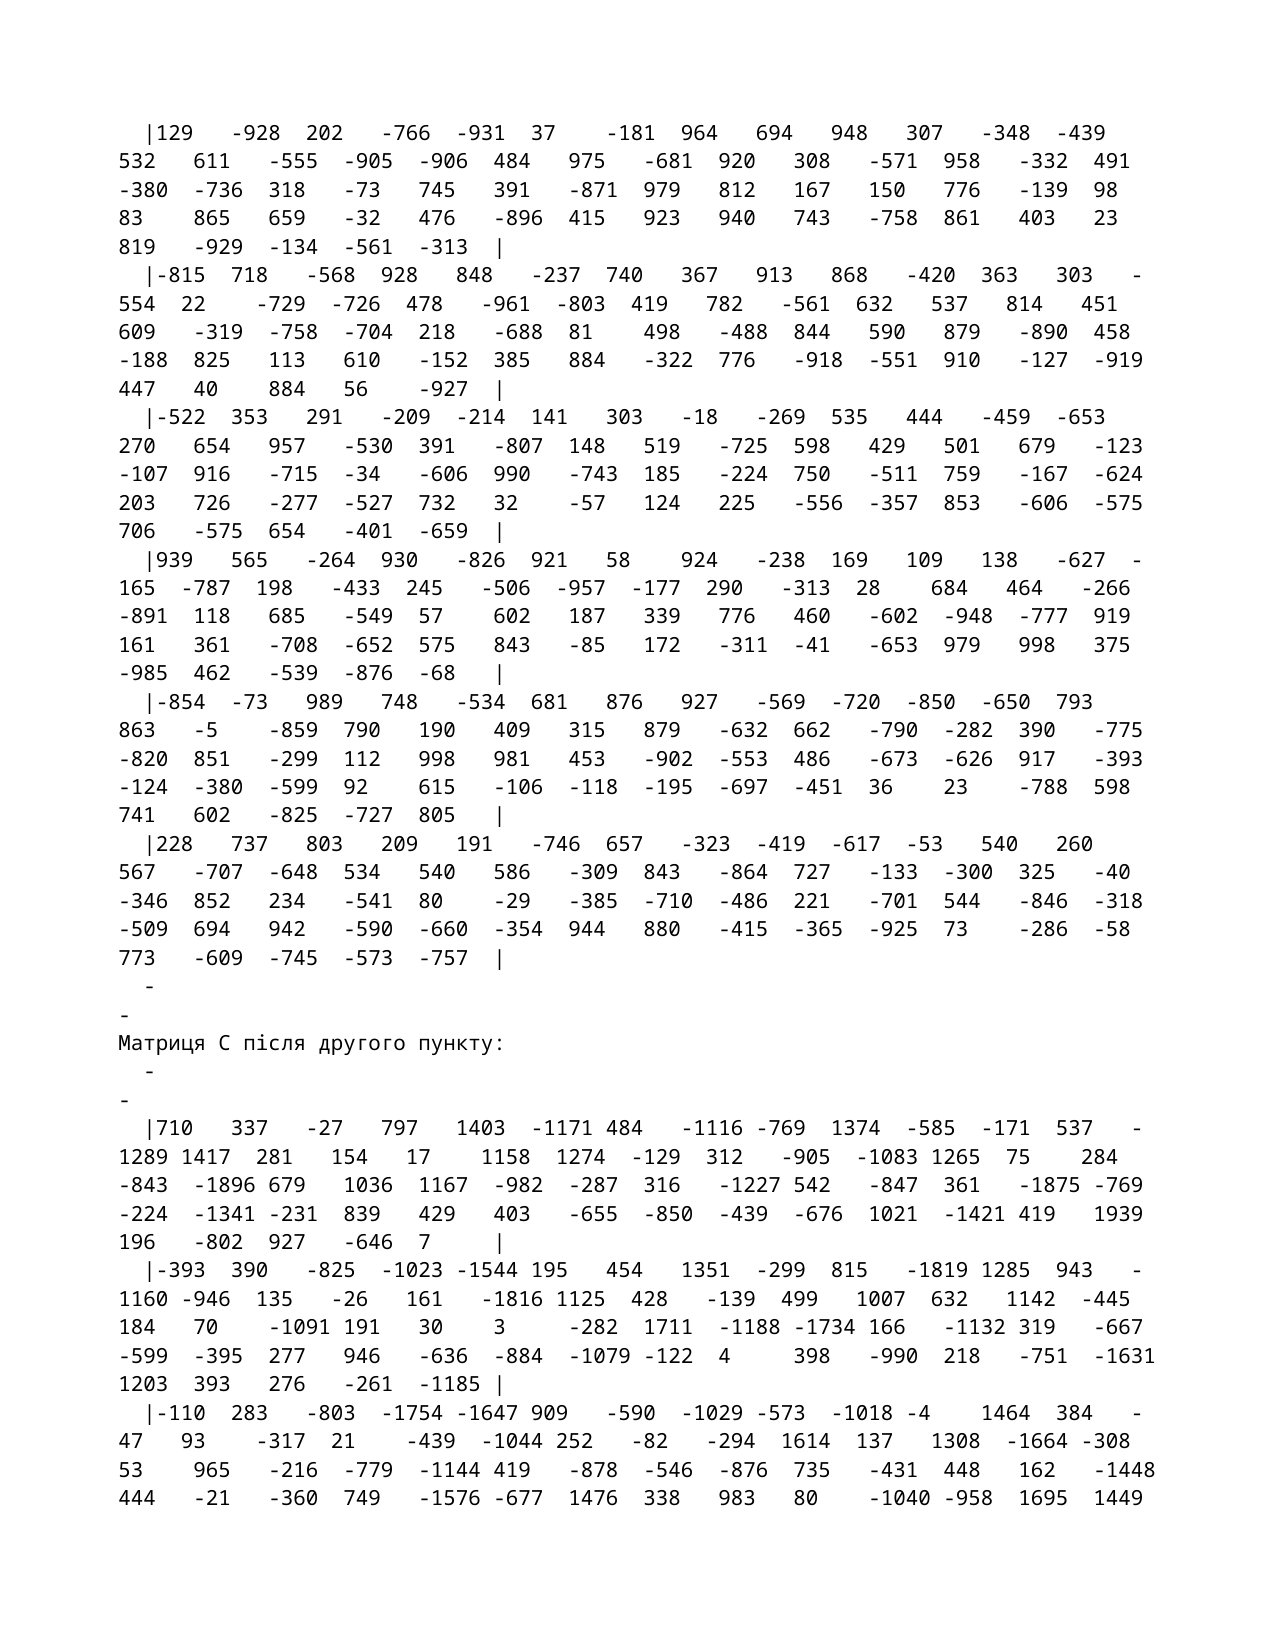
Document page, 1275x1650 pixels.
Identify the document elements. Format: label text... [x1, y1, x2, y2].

text Матриця C після другого пункту: [118, 1028, 1157, 1057]
text |-393 390 -825 -1023 -1544 195 454 1351 -299 815 -1819 1285 943 -1160 -946 135 -26 161 -1816 1125 428 -139 499 1007 632 1142 -445 184 70 -1091 191 30 3 -282 1711 -1188 -1734 166 -1132 319 -667 -599 -395 277 946 -636 -884 -1079 -122 4 398 -990 218 -751 -1631 1203 393 276 -261 -1185 | [118, 1256, 1157, 1398]
text |129 -928 202 -766 -931 37 -181 964 694 948 307 -348 -439 532 611 -555 -905 -906 484 975 -681 920 308 -571 958 -332 491 -380 -736 318 -73 745 391 -871 979 812 167 150 776 -139 98 83 865 659 -32 476 -896 415 923 940 743 -758 861 403 23 819 -929 -134 -561 -313 | [118, 118, 1157, 260]
text - - [118, 1057, 1157, 1113]
text |710 337 -27 797 1403 -1171 484 -1116 -769 1374 -585 -171 537 -1289 1417 281 154 17 1158 1274 -129 312 -905 -1083 1265 75 284 -843 -1896 679 1036 1167 -982 -287 316 -1227 542 -847 361 -1875 -769 -224 -1341 -231 839 429 403 -655 -850 -439 -676 1021 -1421 419 1939 196 -802 927 -646 7 | [118, 1113, 1157, 1256]
text |-522 353 291 -209 -214 141 303 -18 -269 535 444 -459 -653 270 654 957 -530 391 -807 148 519 -725 598 429 501 679 -123 -107 916 -715 -34 -606 990 -743 185 -224 750 -511 759 -167 -624 203 726 -277 -527 732 32 -57 124 225 -556 -357 853 -606 -575 706 -575 654 -401 -659 | [118, 402, 1157, 545]
text |939 565 -264 930 -826 921 58 924 -238 169 109 138 -627 -165 -787 198 -433 245 -506 -957 -177 290 -313 28 684 464 -266 -891 118 685 -549 57 602 187 339 776 460 -602 -948 -777 919 161 361 -708 -652 575 843 -85 172 -311 -41 -653 979 998 375 -985 462 -539 -876 -68 | [118, 545, 1157, 687]
text |-110 283 -803 -1754 -1647 909 -590 -1029 -573 -1018 -4 1464 384 -47 93 -317 21 -439 -1044 252 -82 -294 1614 137 1308 -1664 -308 53 965 -216 -779 -1144 419 -878 -546 -876 735 -431 448 162 -1448 444 -21 -360 749 -1576 -677 1476 338 983 80 -1040 -958 1695 1449 [118, 1398, 1157, 1512]
text |-854 -73 989 748 -534 681 876 927 -569 -720 -850 -650 793 863 -5 -859 790 190 409 315 879 -632 662 -790 -282 390 -775 -820 851 -299 112 998 981 453 -902 -553 486 -673 -626 917 -393 -124 -380 -599 92 615 -106 -118 -195 -697 -451 36 23 -788 598 741 602 -825 -727 805 | [118, 687, 1157, 829]
text |-815 718 -568 928 848 -237 740 367 913 868 -420 363 303 -554 22 -729 -726 478 -961 -803 419 782 -561 632 537 814 451 609 -319 -758 -704 218 -688 81 498 -488 844 590 879 -890 458 -188 825 113 610 -152 385 884 -322 776 -918 -551 910 -127 -919 447 40 884 56 -927 | [118, 260, 1157, 402]
text |228 737 803 209 191 -746 657 -323 -419 -617 -53 540 260 567 -707 -648 534 540 586 -309 843 -864 727 -133 -300 325 -40 -346 852 234 -541 80 -29 -385 -710 -486 221 -701 544 -846 -318 -509 694 942 -590 -660 -354 944 880 -415 -365 -925 73 -286 -58 773 -609 -745 -573 -757 | [118, 829, 1157, 971]
text - - [118, 971, 1157, 1028]
